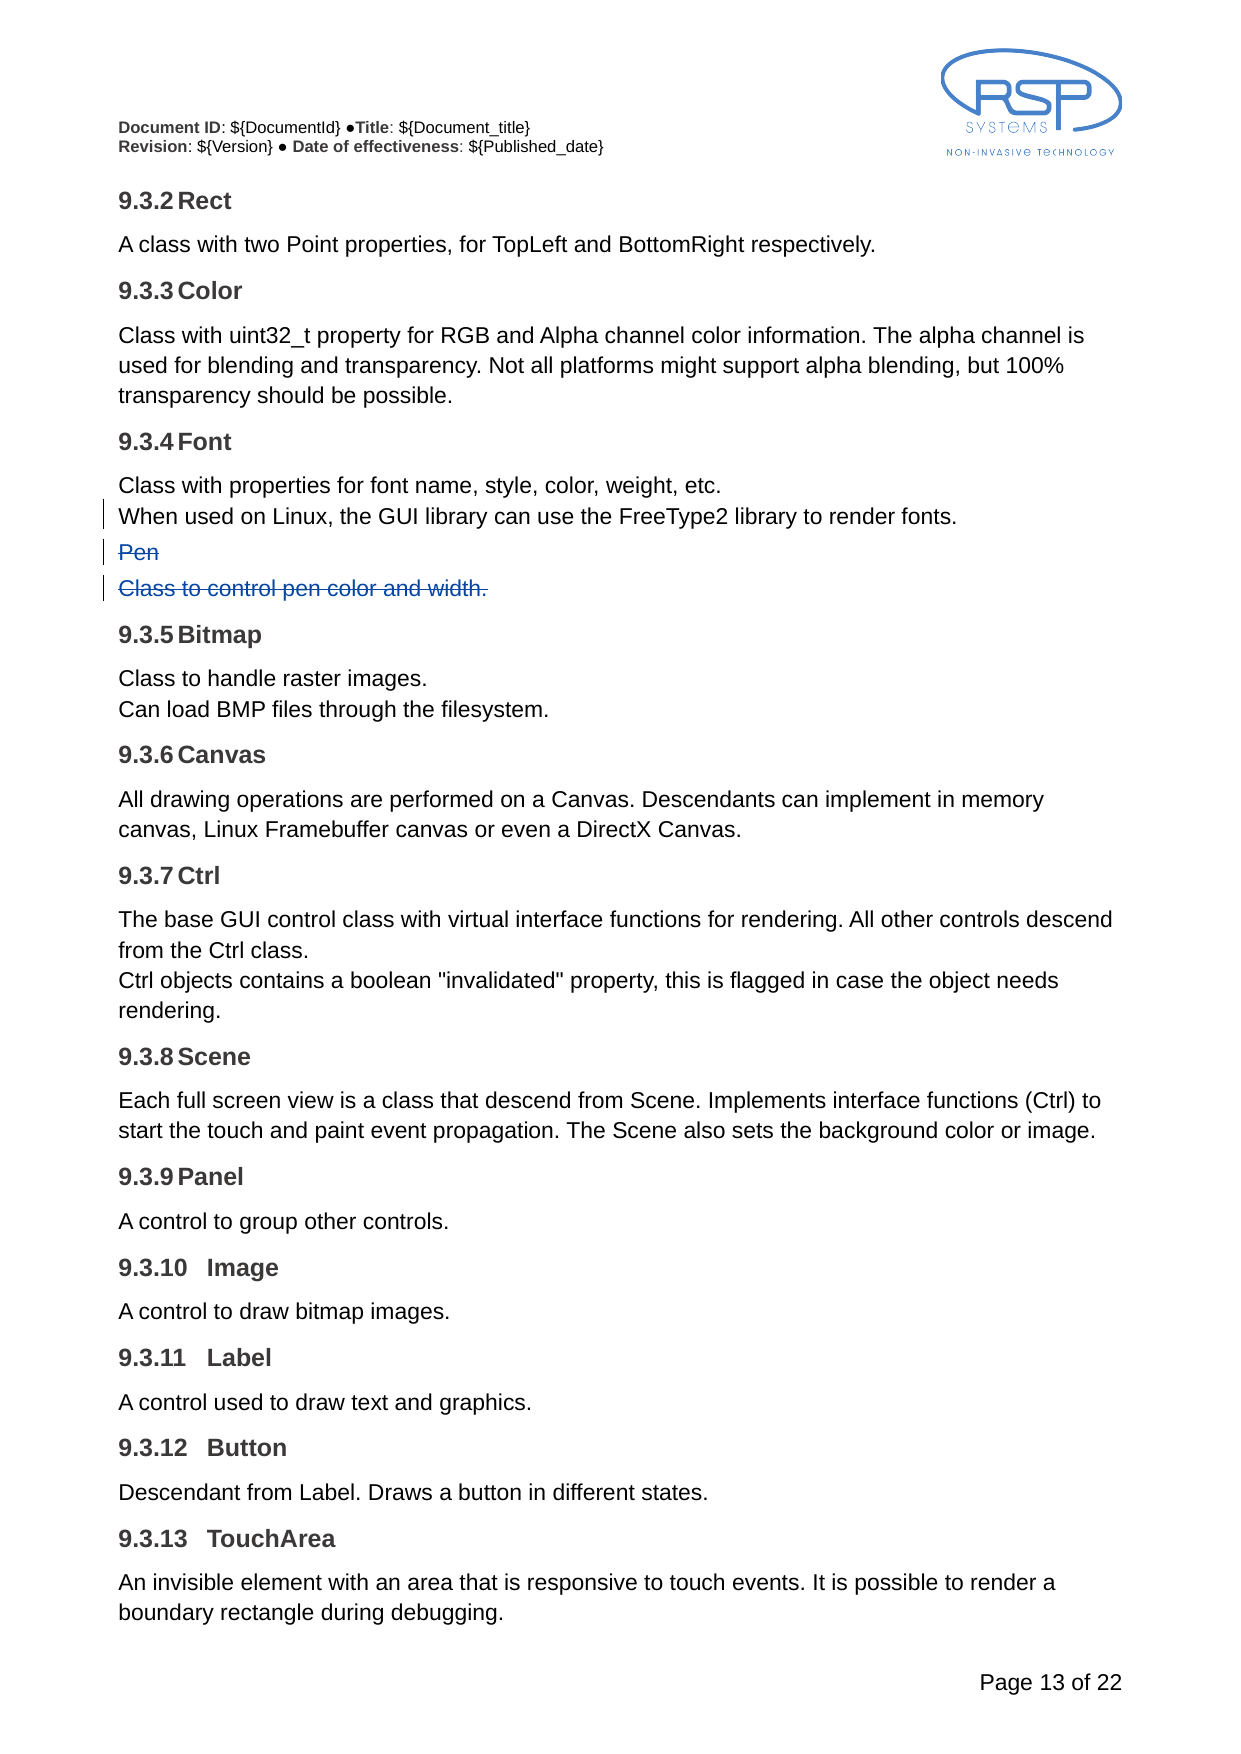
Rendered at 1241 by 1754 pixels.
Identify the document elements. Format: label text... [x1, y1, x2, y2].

subtitle Panel [118, 1162, 1122, 1191]
text A control used to draw text and graphics. [118, 1388, 1122, 1415]
subtitle Image [118, 1253, 1122, 1281]
text A control to draw bitmap images. [118, 1298, 1122, 1324]
subtitle Bitmap [118, 620, 1122, 648]
text A control to group other controls. [118, 1208, 1122, 1234]
text Class with properties for font name, style, color, weight, etc. When used on Linux, the GUI library can use the FreeType2 library to render fonts. [118, 472, 1122, 529]
text Each full screen view is a class that descend from Scene. Implements interface functions (Ctrl) to start the touch and paint event propagation. The Scene also sets the background color or image. [118, 1087, 1122, 1144]
subtitle Button [118, 1433, 1122, 1462]
subtitle Font [118, 427, 1122, 456]
subtitle Color [118, 276, 1122, 305]
subtitle Scene [118, 1042, 1122, 1071]
text Class to handle raster images. Can load BMP files through the filesystem. [118, 665, 1122, 722]
text Class with uint32_t property for RGB and Alpha channel color information. The alpha channel is used for blending and transparency. Not all platforms might support alpha blending, but 100% transparency should be possible. [118, 322, 1122, 408]
text The base GUI control class with virtual interface functions for rendering. All other controls descend from the Ctrl class. Ctrl objects contains a boolean "invalidated" property, this is flagged in case the object needs rendering. [118, 906, 1122, 1023]
subtitle Rect [118, 186, 1122, 215]
text A class with two Point properties, for TopLeft and BottomRight respectively. [118, 231, 1122, 258]
text An invisible element with an area that is responsive to touch events. It is possible to render a boundary rectangle during debugging. [118, 1569, 1122, 1626]
text All drawing operations are performed on a Canvas. Descendants can implement in memory canvas, Linux Framebuffer canvas or even a DirectX Canvas. [118, 786, 1122, 842]
subtitle Label [118, 1343, 1122, 1372]
text Descendant from Label. Draws a button in different states. [118, 1479, 1122, 1505]
subtitle Ctrl [118, 861, 1122, 889]
subtitle Canvas [118, 740, 1122, 769]
subtitle TouchArea [118, 1523, 1122, 1552]
picture [941, 48, 1123, 156]
